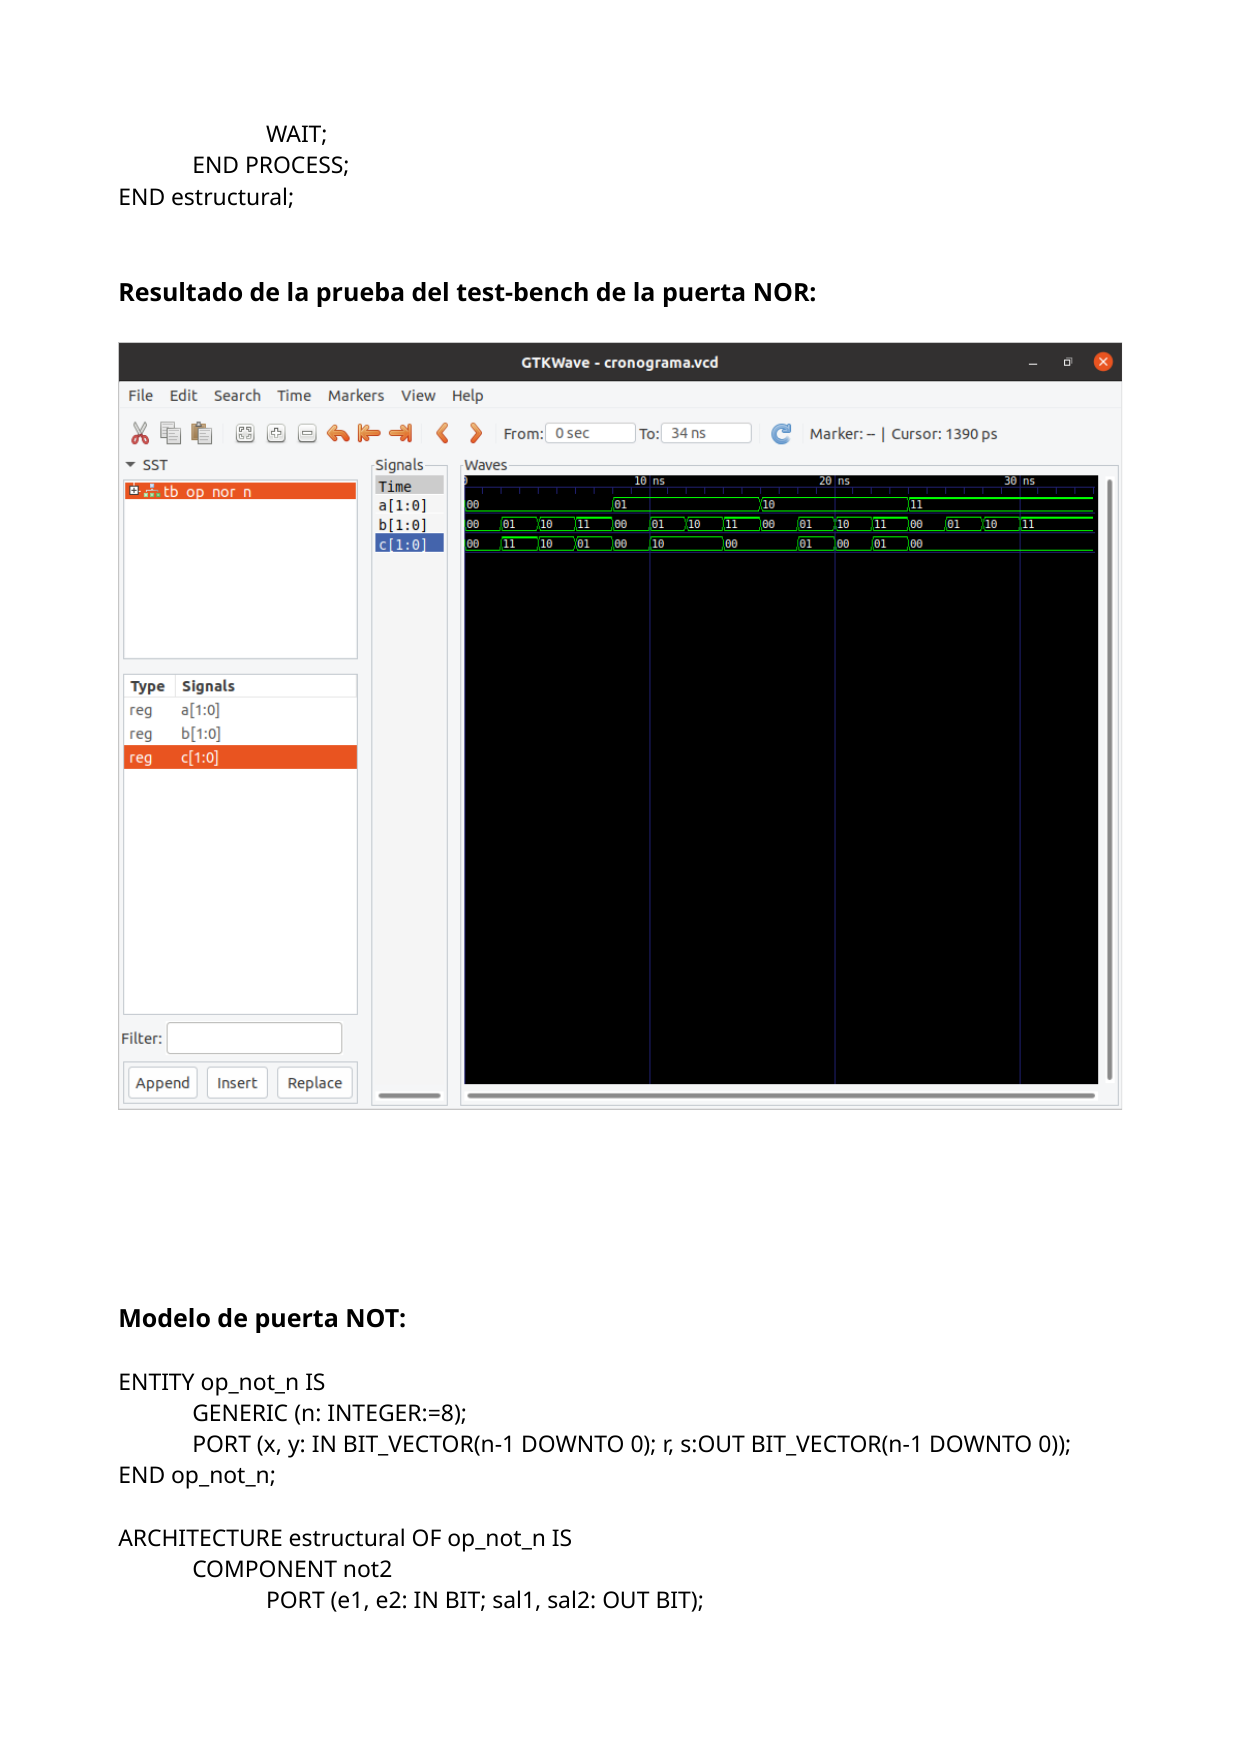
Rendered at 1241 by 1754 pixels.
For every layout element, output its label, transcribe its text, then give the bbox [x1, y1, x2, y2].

text PORT (e1, e2: IN BIT; sal1, sal2: OUT BIT); [118, 1584, 1122, 1616]
text END op_not_n; [118, 1459, 1122, 1491]
text END PROCESS; [118, 149, 1122, 181]
text Resultado de la prueba del test-bench de la puerta NOR: [118, 274, 1122, 308]
text Modelo de puerta NOT: [118, 1300, 1122, 1334]
picture [118, 342, 1123, 1110]
text GENERIC (n: INTEGER:=8); [118, 1397, 1122, 1428]
text ARCHITECTURE estructural OF op_not_n IS [118, 1522, 1122, 1553]
text COMPONENT not2 [118, 1553, 1122, 1584]
text END estructural; [118, 181, 1122, 212]
text ENTITY op_not_n IS [118, 1366, 1122, 1397]
text WAIT; [118, 118, 1122, 149]
text PORT (x, y: IN BIT_VECTOR(n-1 DOWNTO 0); r, s:OUT BIT_VECTOR(n-1 DOWNTO 0)); [118, 1428, 1122, 1459]
